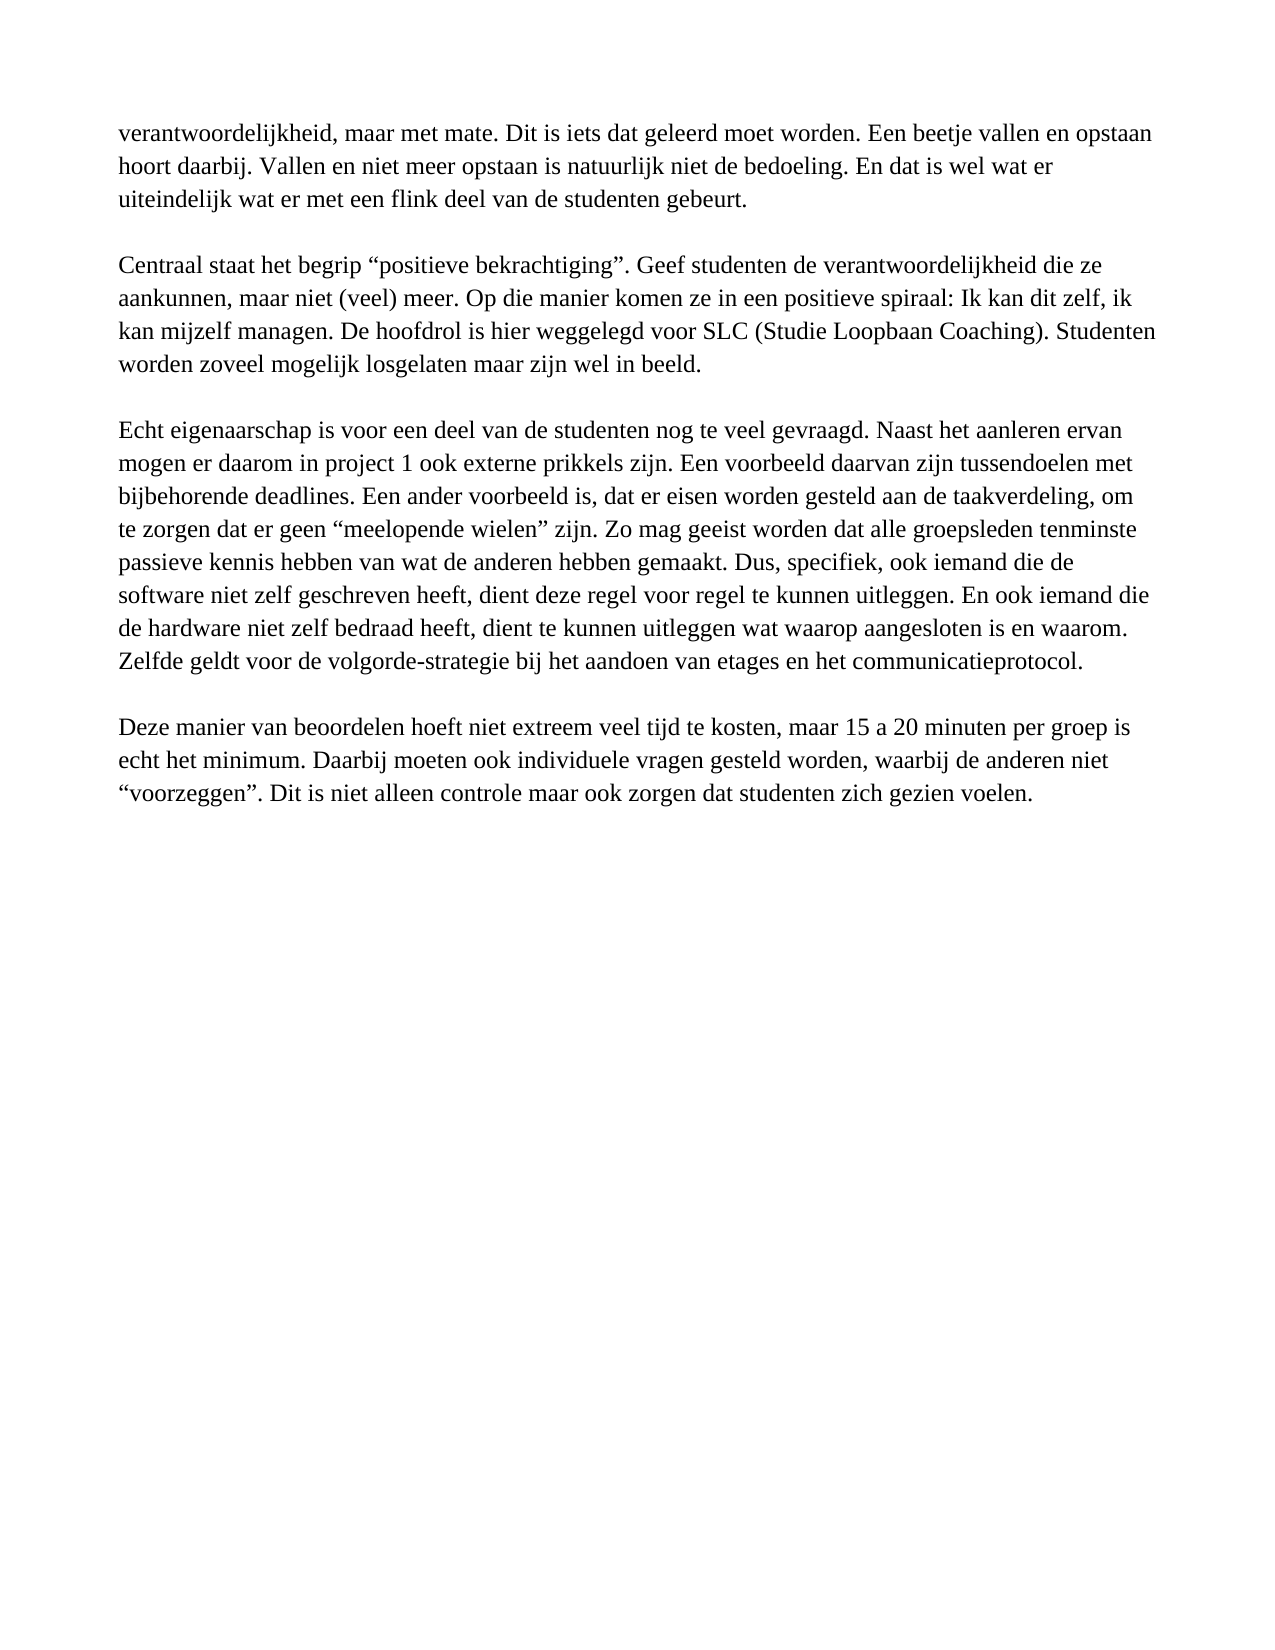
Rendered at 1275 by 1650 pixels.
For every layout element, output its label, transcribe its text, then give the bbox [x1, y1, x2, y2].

text verantwoordelijkheid, maar met mate. Dit is iets dat geleerd moet worden. Een beetje vallen en opstaan hoort daarbij. Vallen en niet meer opstaan is natuurlijk niet de bedoeling. En dat is wel wat er uiteindelijk wat er met een flink deel van de studenten gebeurt. Centraal staat het begrip “positieve bekrachtiging”. Geef studenten de verantwoordelijkheid die ze aankunnen, maar niet (veel) meer. Op die manier komen ze in een positieve spiraal: Ik kan dit zelf, ik kan mijzelf managen. De hoofdrol is hier weggelegd voor SLC (Studie Loopbaan Coaching). Studenten worden zoveel mogelijk losgelaten maar zijn wel in beeld. Echt eigenaarschap is voor een deel van de studenten nog te veel gevraagd. Naast het aanleren ervan mogen er daarom in project 1 ook externe prikkels zijn. Een voorbeeld daarvan zijn tussendoelen met bijbehorende deadlines. Een ander voorbeeld is, dat er eisen worden gesteld aan de taakverdeling, om te zorgen dat er geen “meelopende wielen” zijn. Zo mag geeist worden dat alle groepsleden tenminste passieve kennis hebben van wat de anderen hebben gemaakt. Dus, specifiek, ook iemand die de software niet zelf geschreven heeft, dient deze regel voor regel te kunnen uitleggen. En ook iemand die de hardware niet zelf bedraad heeft, dient te kunnen uitleggen wat waarop aangesloten is en waarom. Zelfde geldt voor de volgorde-strategie bij het aandoen van etages en het communicatieprotocol. Deze manier van beoordelen hoeft niet extreem veel tijd te kosten, maar 15 a 20 minuten per groep is echt het minimum. Daarbij moeten ook individuele vragen gesteld worden, waarbij de anderen niet “voorzeggen”. Dit is niet alleen controle maar ook zorgen dat studenten zich gezien voelen. [118, 118, 1157, 807]
